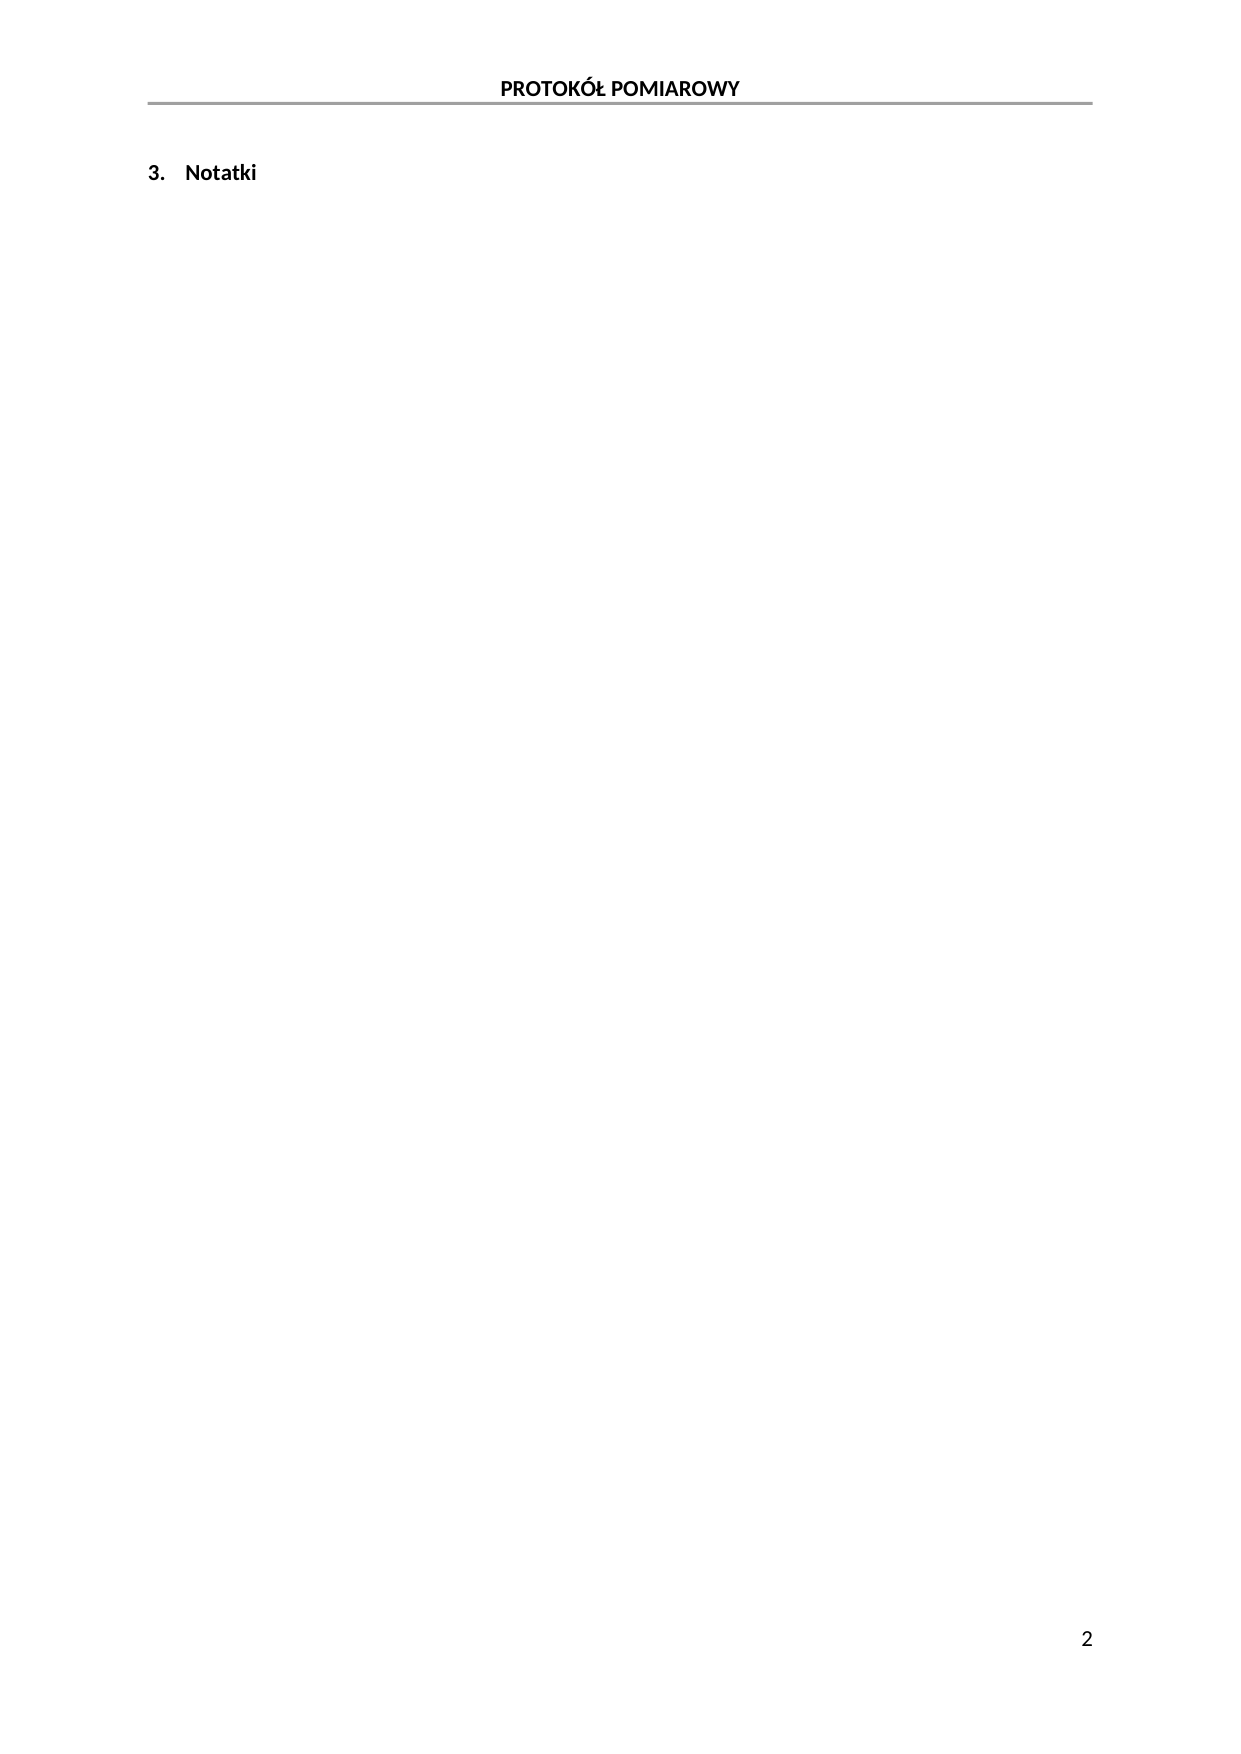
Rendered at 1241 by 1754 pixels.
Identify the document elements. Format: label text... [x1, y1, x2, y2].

list Notatki [148, 158, 1093, 186]
